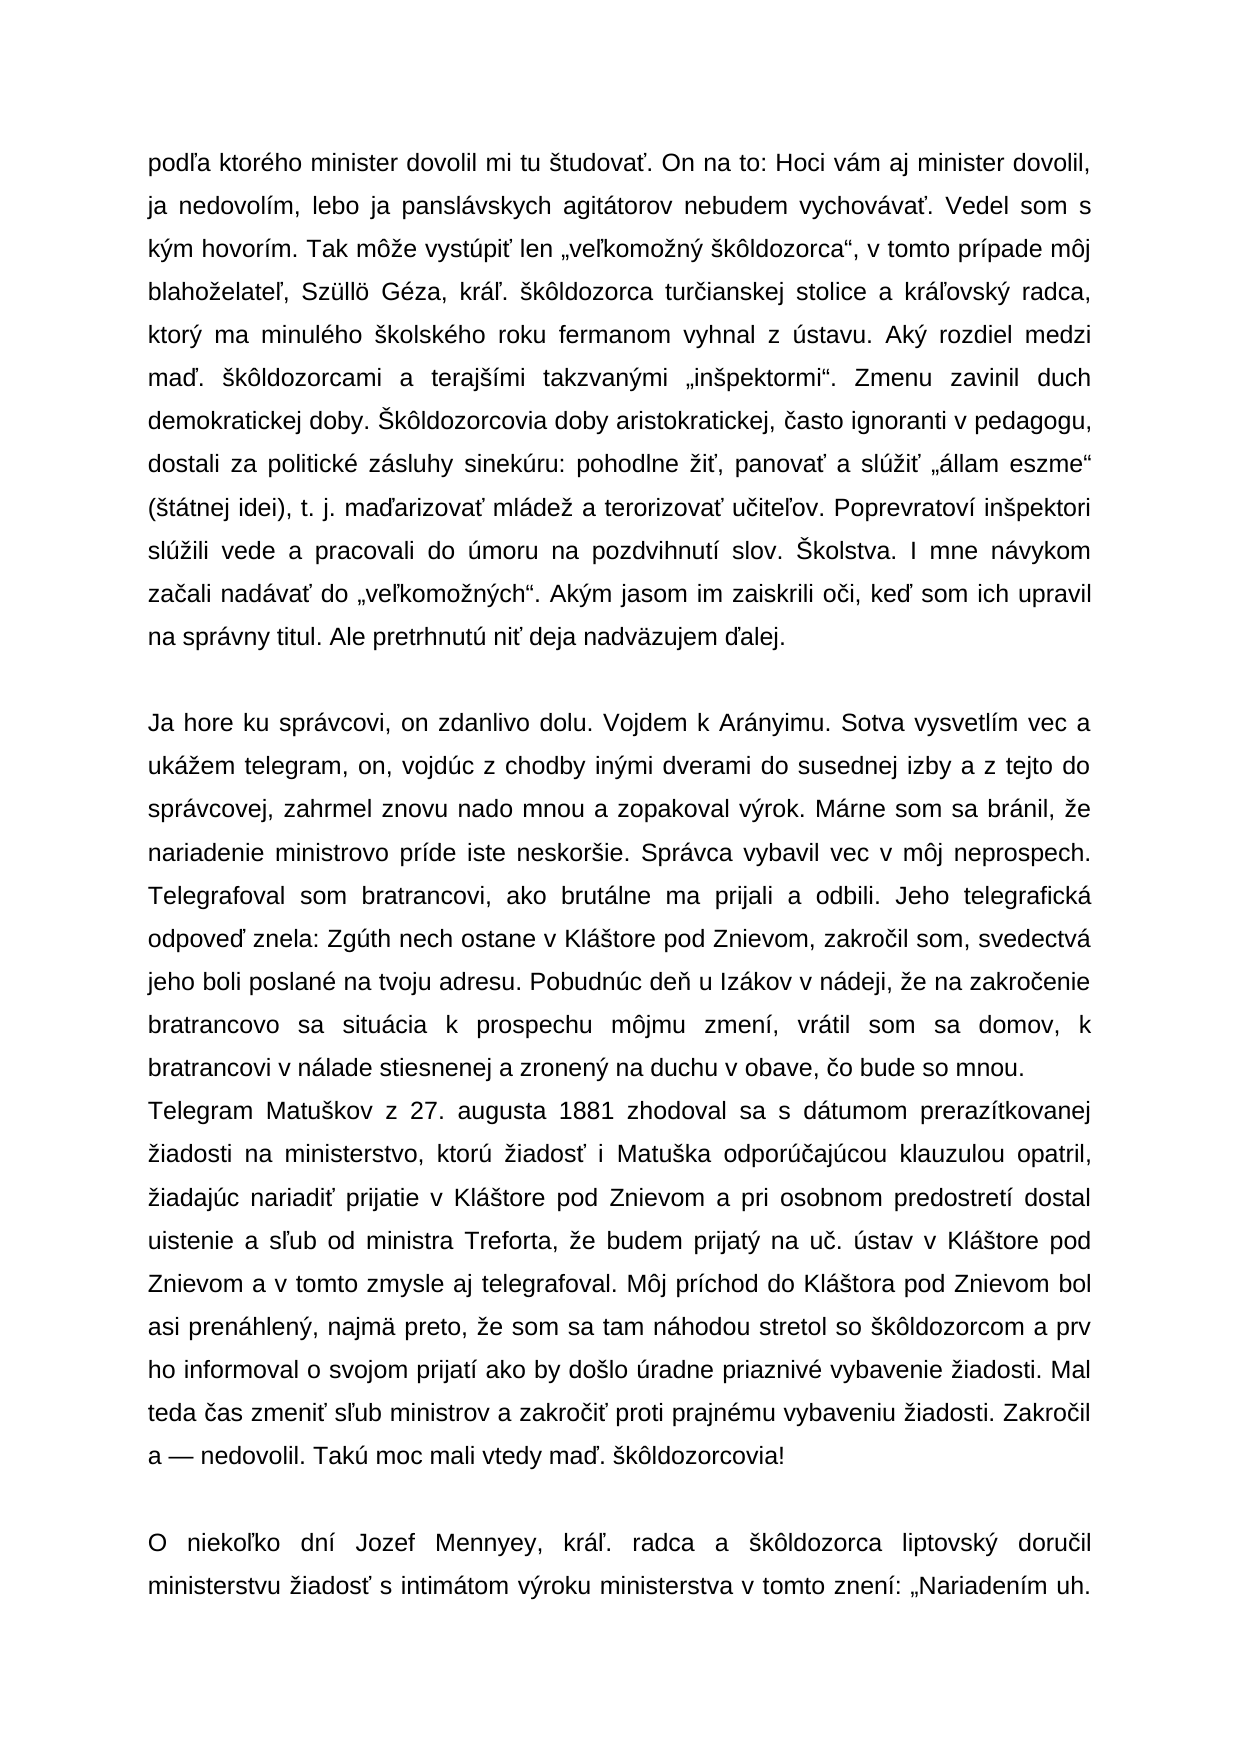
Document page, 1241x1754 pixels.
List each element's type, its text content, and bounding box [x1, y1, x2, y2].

text Telegram Matuškov z 27. augusta 1881 zhodoval sa s dátumom prerazítkovanej žiadosti na ministerstvo, ktorú žiadosť i Matuška odporúčajúcou klauzulou opatril, žiadajúc nariadiť prijatie v Kláštore pod Znievom a pri osobnom predostretí dostal uistenie a sľub od ministra Treforta, že budem prijatý na uč. ústav v Kláštore pod Znievom a v tomto zmysle aj telegrafoval. Môj príchod do Kláštora pod Znievom bol asi prenáhlený, najmä preto, že som sa tam náhodou stretol so škôldozorcom a prv ho informoval o svojom prijatí ako by došlo úradne priaznivé vybavenie žiadosti. Mal teda čas zmeniť sľub ministrov a zakročiť proti prajnému vybaveniu žiadosti. Zakročil a — nedovolil. Takú moc mali vtedy maď. škôldozorcovia! [148, 1096, 1093, 1470]
text Ja hore ku správcovi, on zdanlivo dolu. Vojdem k Arányimu. Sotva vysvetlím vec a ukážem telegram, on, vojdúc z chodby inými dverami do susednej izby a z tejto do správcovej, zahrmel znovu nado mnou a zopakoval výrok. Márne som sa bránil, že nariadenie ministrovo príde iste neskoršie. Správca vybavil vec v môj neprospech. Telegrafoval som bratrancovi, ako brutálne ma prijali a odbili. Jeho telegrafická odpoveď znela: Zgúth nech ostane v Kláštore pod Znievom, zakročil som, svedectvá jeho boli poslané na tvoju adresu. Pobudnúc deň u Izákov v nádeji, že na zakročenie bratrancovo sa situácia k prospechu môjmu zmení, vrátil som sa domov, k bratrancovi v nálade stiesnenej a zronený na duchu v obave, čo bude so mnou. [148, 708, 1093, 1082]
text O niekoľko dní Jozef Mennyey, kráľ. radca a škôldozorca liptovský doručil ministerstvu žiadosť s intimátom výroku ministerstva v tomto znení: „Nariadením uh. [148, 1528, 1093, 1599]
text podľa ktorého minister dovolil mi tu študovať. On na to: Hoci vám aj minister dovolil, ja nedovolím, lebo ja panslávskych agitátorov nebudem vychovávať. Vedel som s kým hovorím. Tak môže vystúpiť len „veľkomožný škôldozorca“, v tomto prípade môj blahoželateľ, Szüllö Géza, kráľ. škôldozorca turčianskej stolice a kráľovský radca, ktorý ma minulého školského roku fermanom vyhnal z ústavu. Aký rozdiel medzi maď. škôldozorcami a terajšími takzvanými „inšpektormi“. Zmenu zavinil duch demokratickej doby. Škôldozorcovia doby aristokratickej, často ignoranti v pedagogu, dostali za politické zásluhy sinekúru: pohodlne žiť, panovať a slúžiť „állam eszme“ (štátnej idei), t. j. maďarizovať mládež a terorizovať učiteľov. Poprevratoví inšpektori slúžili vede a pracovali do úmoru na pozdvihnutí slov. Školstva. I mne návykom začali nadávať do „veľkomožných“. Akým jasom im zaiskrili oči, keď som ich upravil na správny titul. Ale pretrhnutú niť deja nadväzujem ďalej. [148, 148, 1093, 651]
